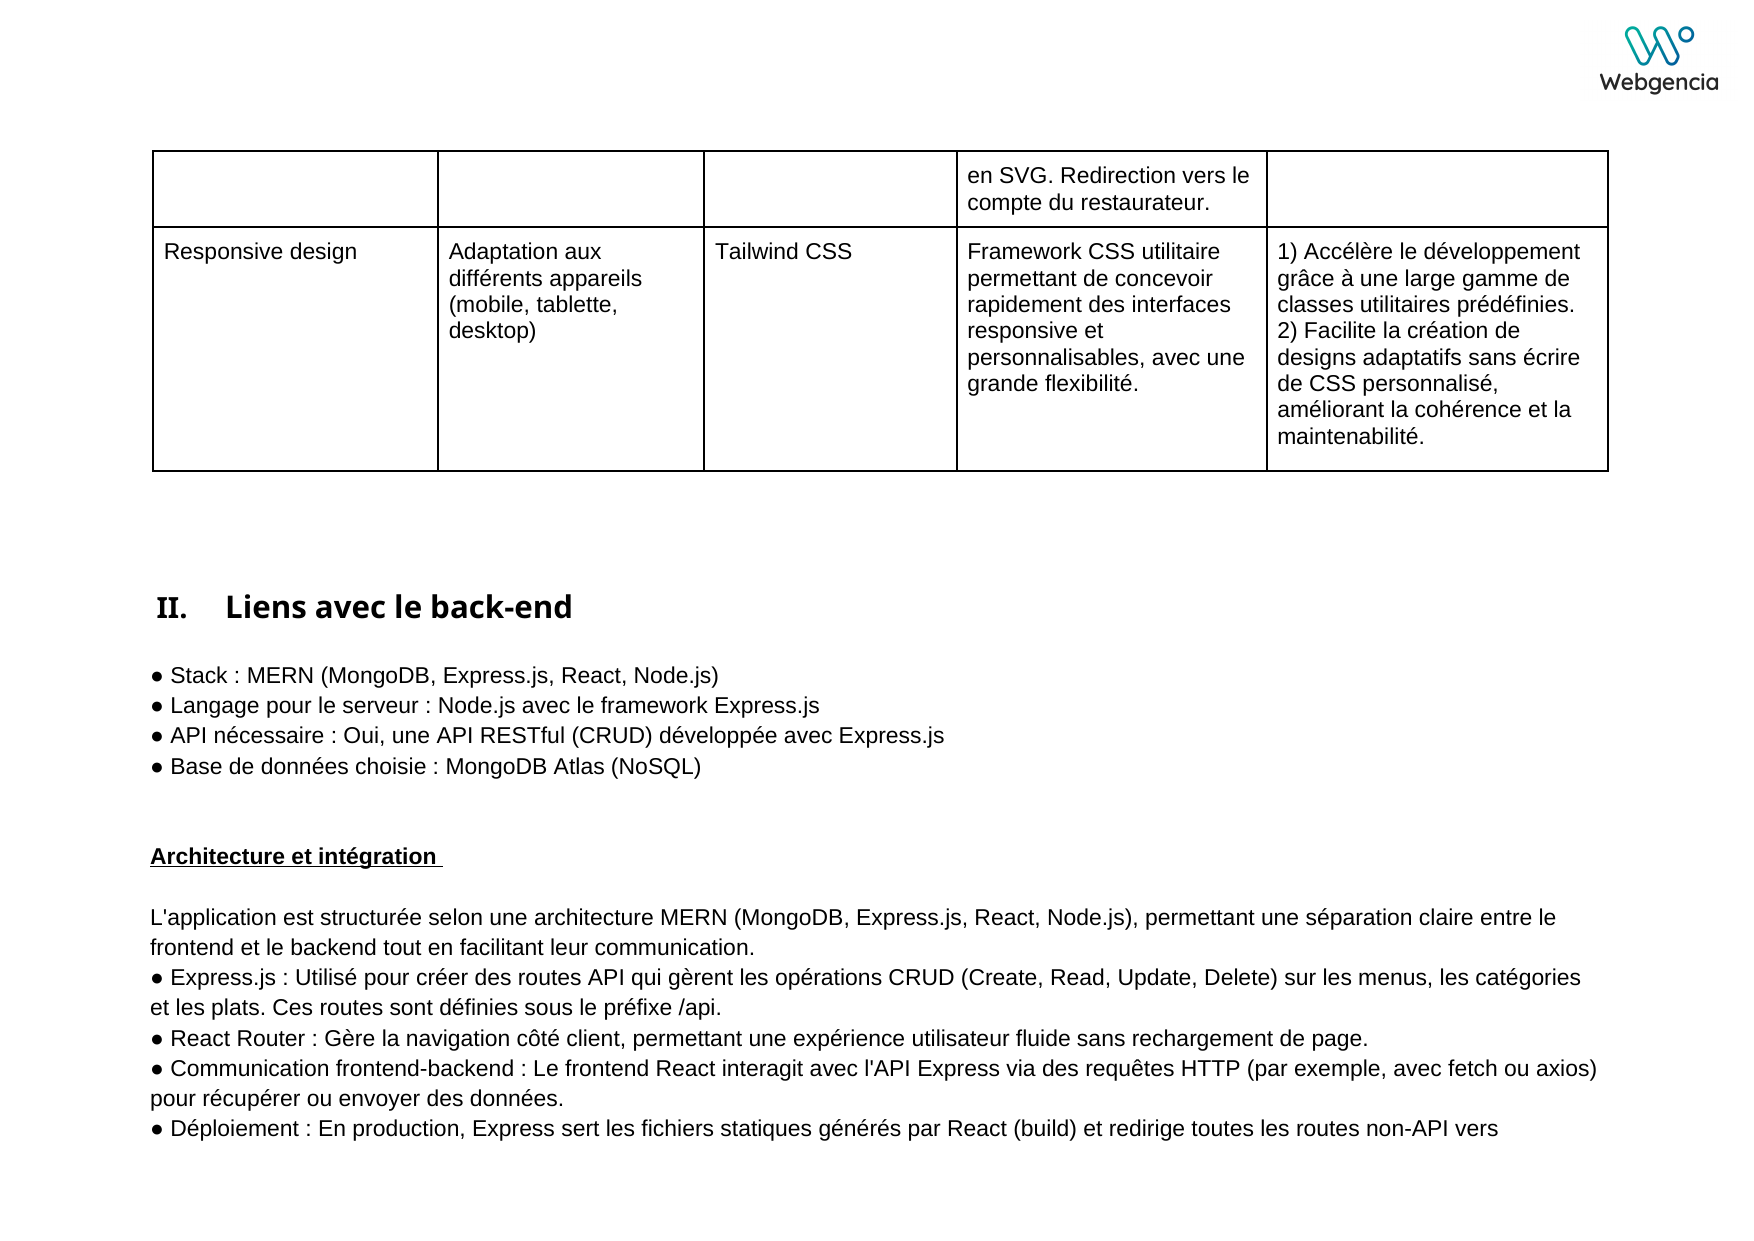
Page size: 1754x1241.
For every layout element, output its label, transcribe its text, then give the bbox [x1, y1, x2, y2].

table_cell Responsive design [154, 228, 437, 469]
text ● Communication frontend-backend : Le frontend React interagit avec l'API Express via des requêtes HTTP (par exemple, avec fetch ou axios) pour récupérer ou envoyer des données. [150, 1055, 1604, 1111]
list Liens avec le back-end [187, 585, 1604, 628]
table_cell Framework CSS utilitaire permettant de concevoir rapidement des interfaces responsive et personnalisables, avec une grande flexibilité. [958, 228, 1266, 469]
text ● Express.js : Utilisé pour créer des routes API qui gèrent les opérations CRUD (Create, Read, Update, Delete) sur les menus, les catégories et les plats. Ces routes sont définies sous le préfixe /api. [150, 964, 1604, 1021]
text ● React Router : Gère la navigation côté client, permettant une expérience utilisateur fluide sans rechargement de page. [150, 1024, 1604, 1051]
table_cell Tailwind CSS [705, 228, 956, 469]
table_cell en SVG. Redirection vers le compte du restaurateur. [958, 152, 1266, 226]
table_cell [154, 152, 437, 226]
text ● Langage pour le serveur : Node.js avec le framework Express.js [150, 692, 1604, 719]
table_cell 1) Accélère le développement grâce à une large gamme de classes utilitaires prédéfinies. 2) Facilite la création de designs adaptatifs sans écrire de CSS personnalisé, améliorant la cohérence et la maintenabilité. [1268, 228, 1607, 469]
table_cell Adaptation aux différents appareils (mobile, tablette, desktop) [439, 228, 703, 469]
table_cell [705, 152, 956, 226]
text L'application est structurée selon une architecture MERN (MongoDB, Express.js, React, Node.js), permettant une séparation claire entre le frontend et le backend tout en facilitant leur communication. [150, 904, 1604, 960]
text ● Stack : MERN (MongoDB, Express.js, React, Node.js) [150, 662, 1604, 688]
table_cell [1268, 152, 1607, 226]
text ● Déploiement : En production, Express sert les fichiers statiques générés par React (build) et redirige toutes les routes non-API vers [150, 1115, 1604, 1142]
text ● API nécessaire : Oui, une API RESTful (CRUD) développée avec Express.js [150, 722, 1604, 749]
text Architecture et intégration [150, 843, 1604, 870]
table_cell [439, 152, 703, 226]
text ● Base de données choisie : MongoDB Atlas (NoSQL) [150, 753, 1604, 779]
